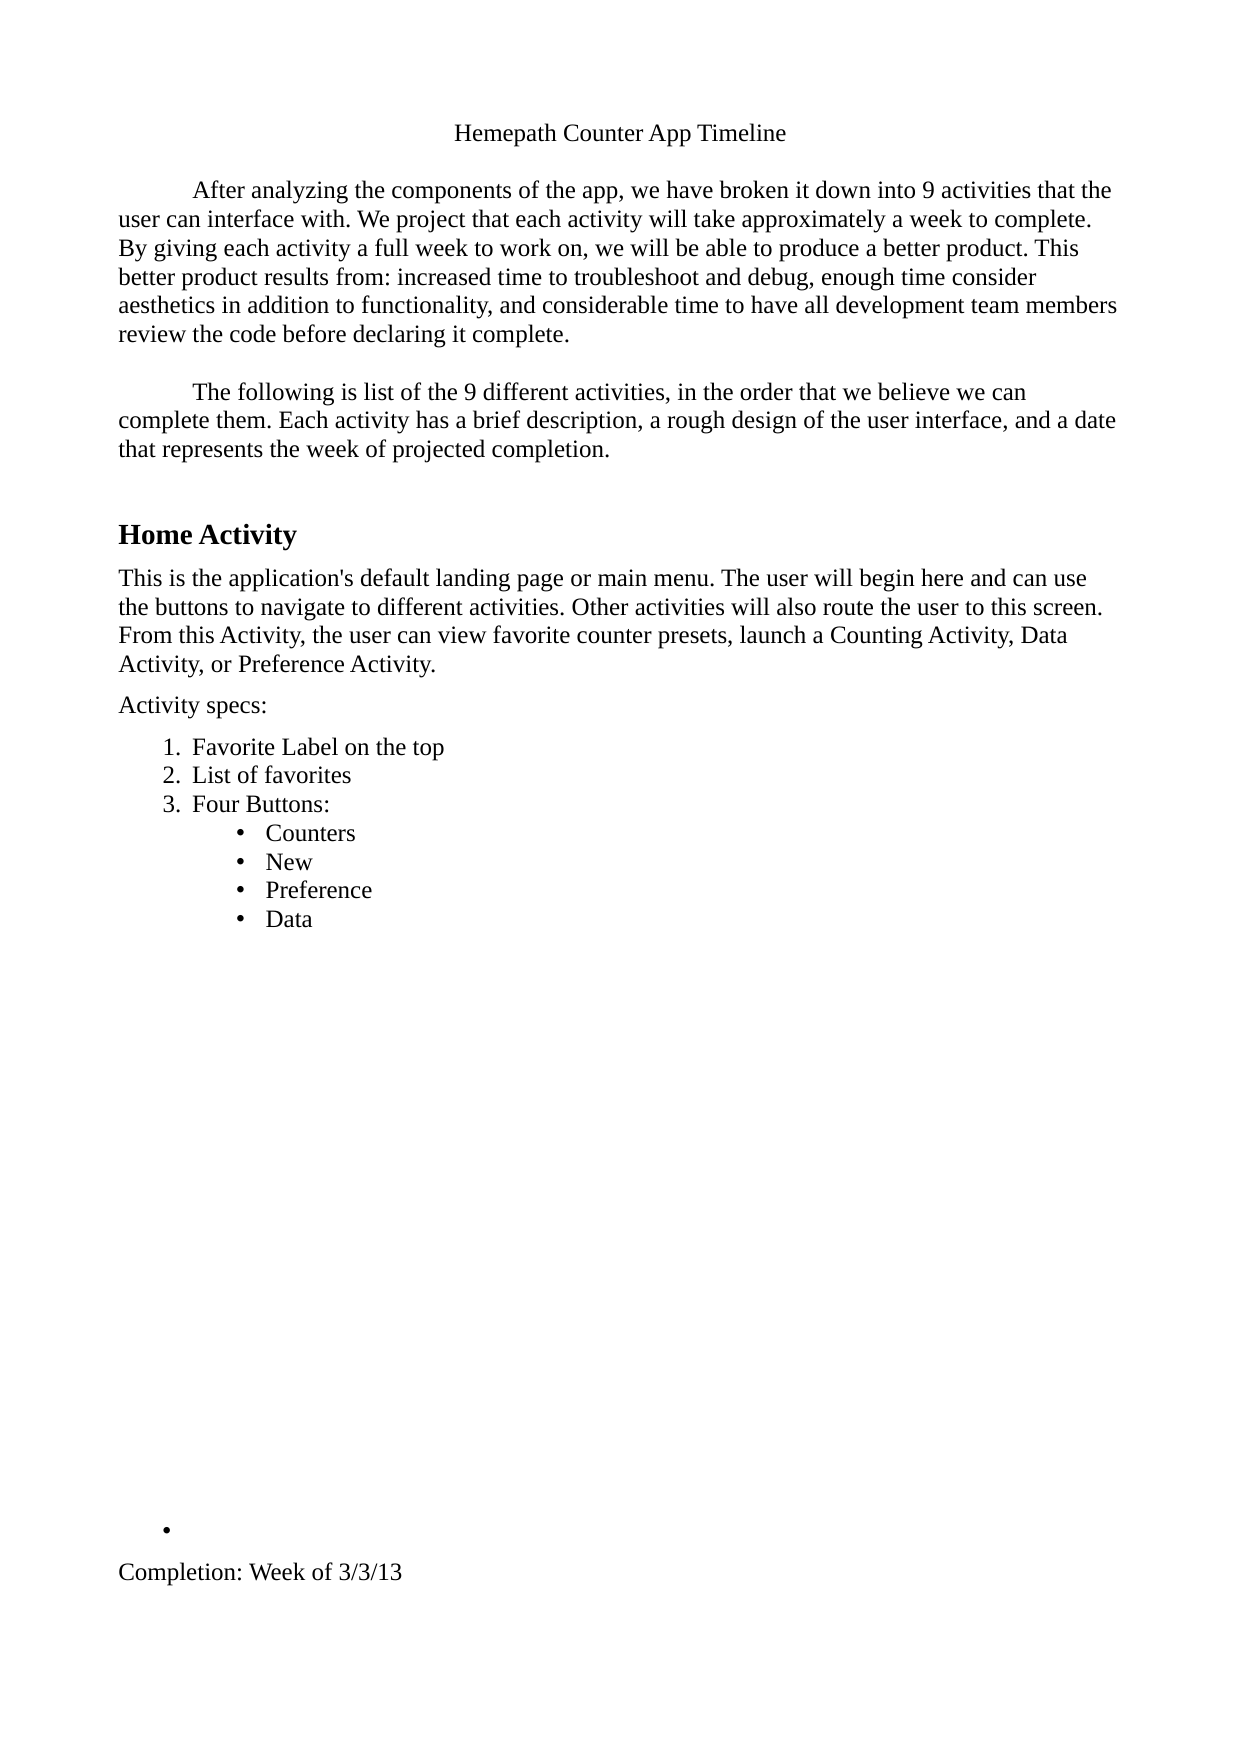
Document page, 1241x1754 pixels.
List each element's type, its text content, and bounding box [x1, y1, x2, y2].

text This is the application's default landing page or main menu. The user will begin here and can use the buttons to navigate to different activities. Other activities will also route the user to this screen. From this Activity, the user can view favorite counter presets, launch a Counting Activity, Data Activity, or Preference Activity. [118, 563, 1122, 678]
list Data [236, 904, 1122, 933]
list Favorite Label on the top [162, 732, 1122, 760]
text Hemepath Counter App Timeline [118, 118, 1122, 147]
list New [236, 847, 1122, 875]
text Activity specs: [118, 690, 1122, 719]
list Preference [236, 875, 1122, 904]
text After analyzing the components of the app, we have broken it down into 9 activities that the user can interface with. We project that each activity will take approximately a week to complete. By giving each activity a full week to work on, we will be able to produce a better product. This better product results from: increased time to troubleshoot and debug, enough time consider aesthetics in addition to functionality, and considerable time to have all development team members review the code before declaring it complete. [118, 176, 1122, 348]
text Completion: Week of 3/3/13 [118, 1557, 1122, 1586]
list List of favorites [162, 760, 1122, 789]
text The following is list of the 9 different activities, in the order that we believe we can complete them. Each activity has a brief description, a rough design of the user interface, and a date that represents the week of projected completion. [118, 377, 1122, 463]
subtitle Home Activity [118, 517, 1122, 550]
list Counters [236, 818, 1122, 847]
list Four Buttons: [162, 789, 1122, 818]
